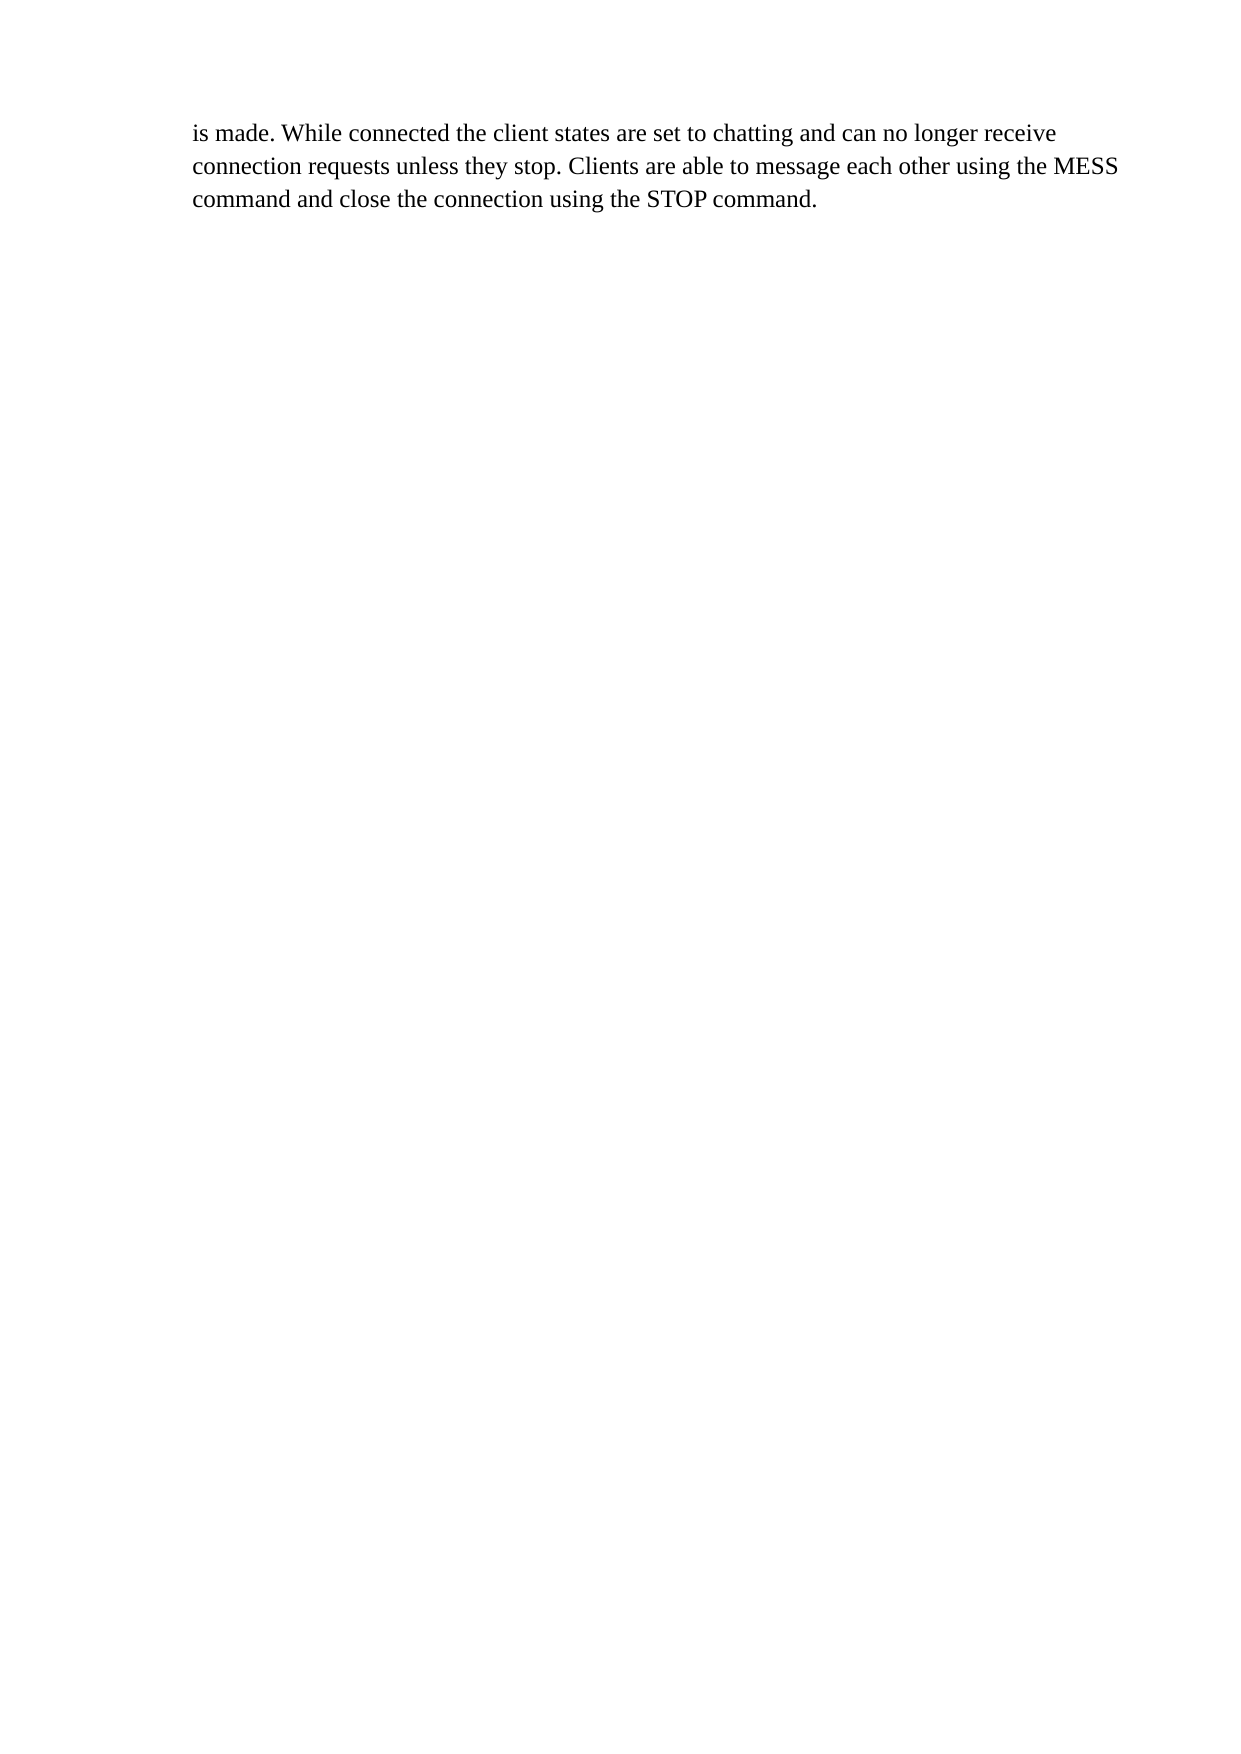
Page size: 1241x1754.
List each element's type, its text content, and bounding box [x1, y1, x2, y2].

list is made. While connected the client states are set to chatting and can no longer receive connection requests unless they stop. Clients are able to message each other using the MESS command and close the connection using the STOP command. [162, 118, 1122, 213]
